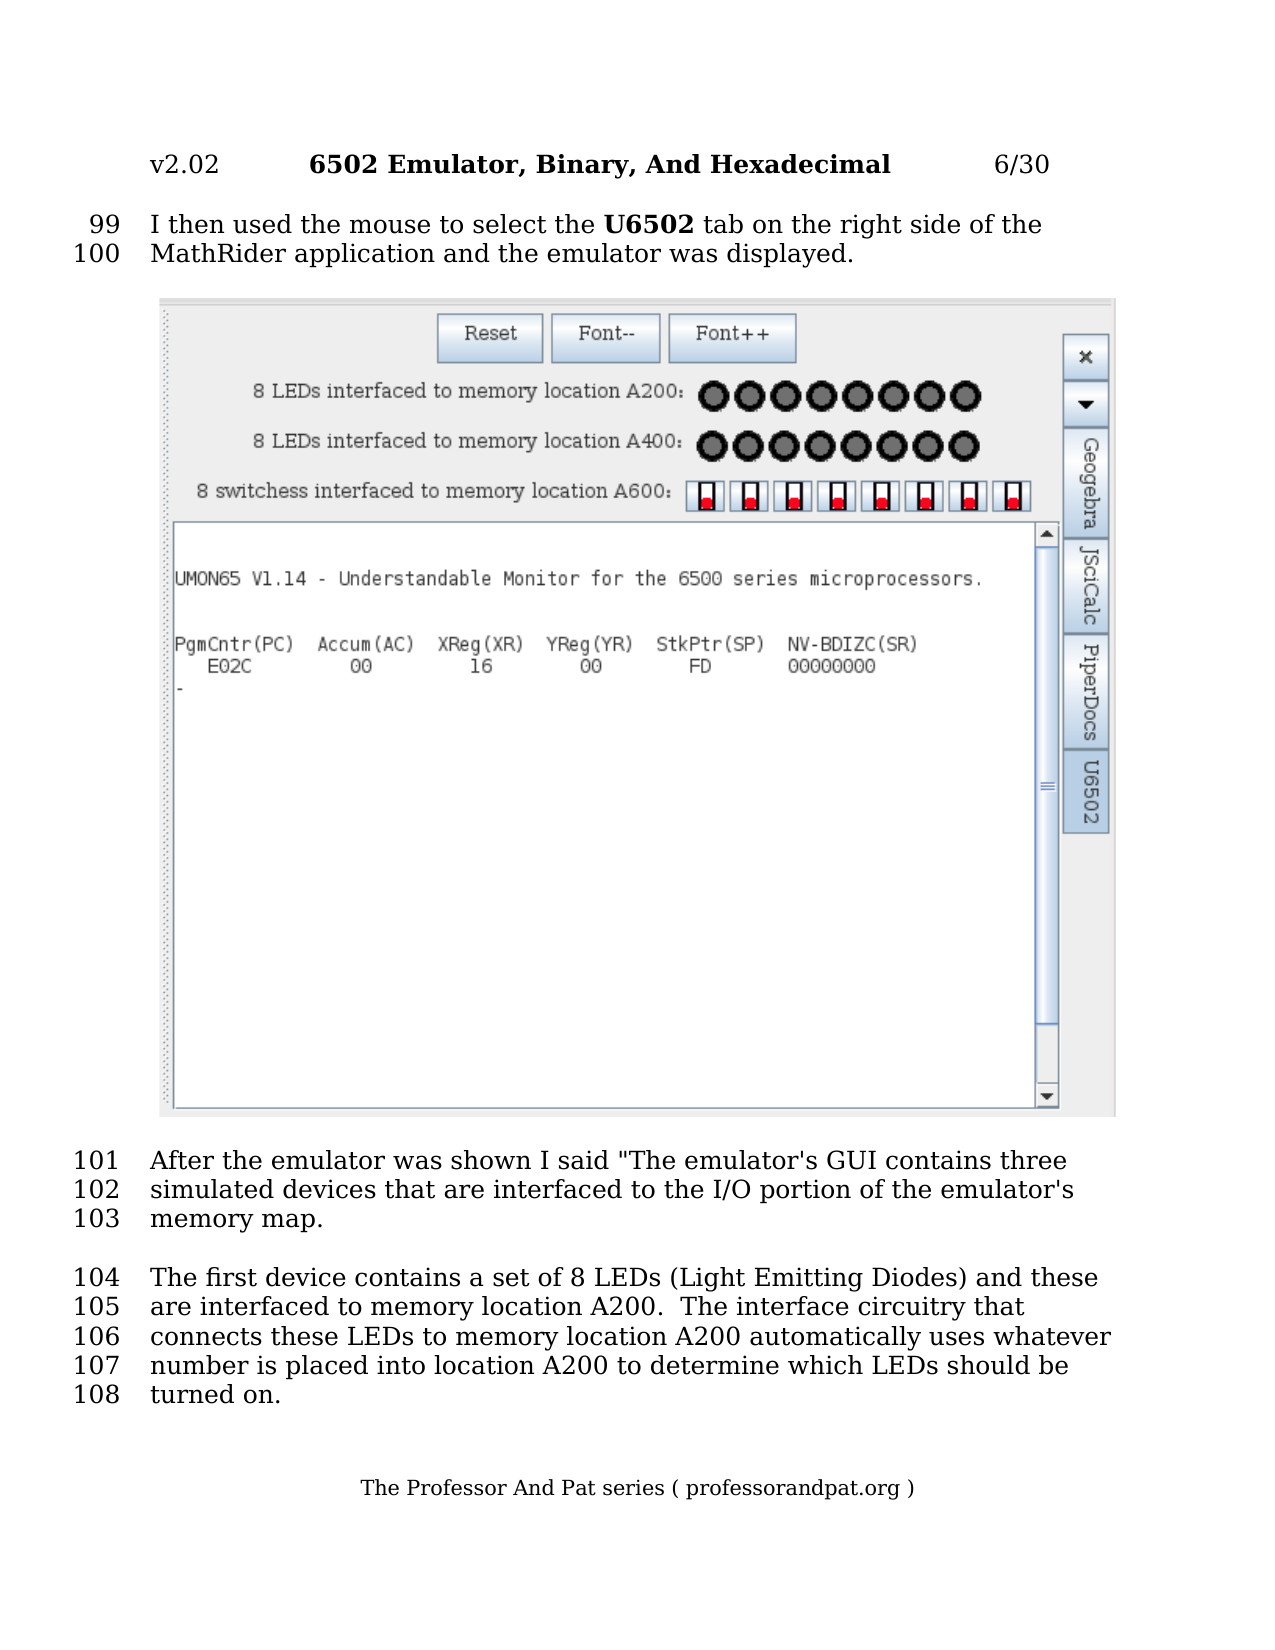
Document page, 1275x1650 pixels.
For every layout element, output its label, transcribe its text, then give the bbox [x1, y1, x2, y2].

text The first device contains a set of 8 LEDs (Light Emitting Diodes) and these are interfaced to memory location A200. The interface circuitry that connects these LEDs to memory location A200 automatically uses whatever number is placed into location A200 to determine which LEDs should be turned on. [150, 1263, 1125, 1409]
text After the emulator was shown I said "The emulator's GUI contains three simulated devices that are interfaced to the I/O portion of the emulator's memory map. [150, 1146, 1125, 1234]
text I then used the mouse to select the U6502 tab on the right side of the MathRider application and the emulator was displayed. [150, 210, 1125, 269]
picture [159, 298, 1116, 1117]
